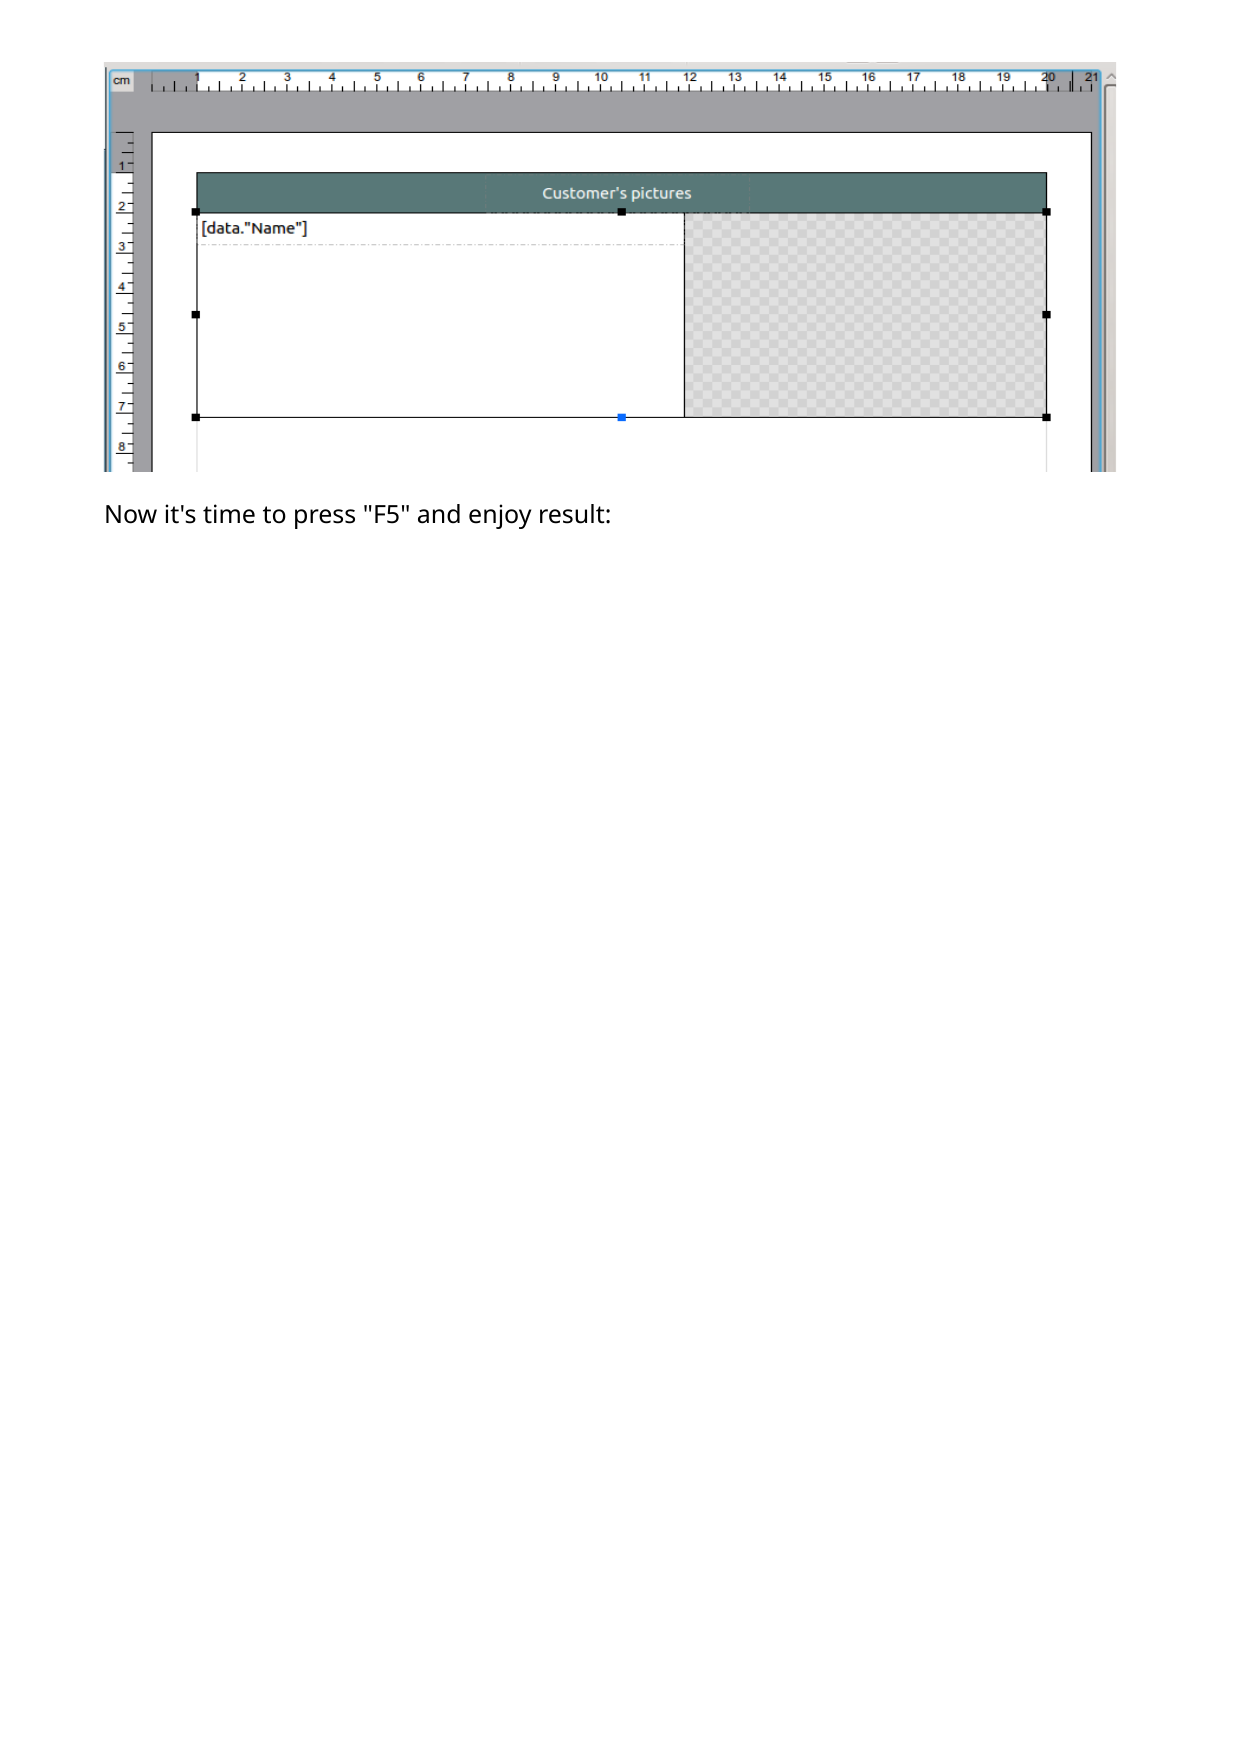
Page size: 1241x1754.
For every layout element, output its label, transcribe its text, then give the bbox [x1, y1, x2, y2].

picture [103, 62, 1117, 472]
text Now it's time to press "F5" and enjoy result: [104, 497, 1181, 531]
